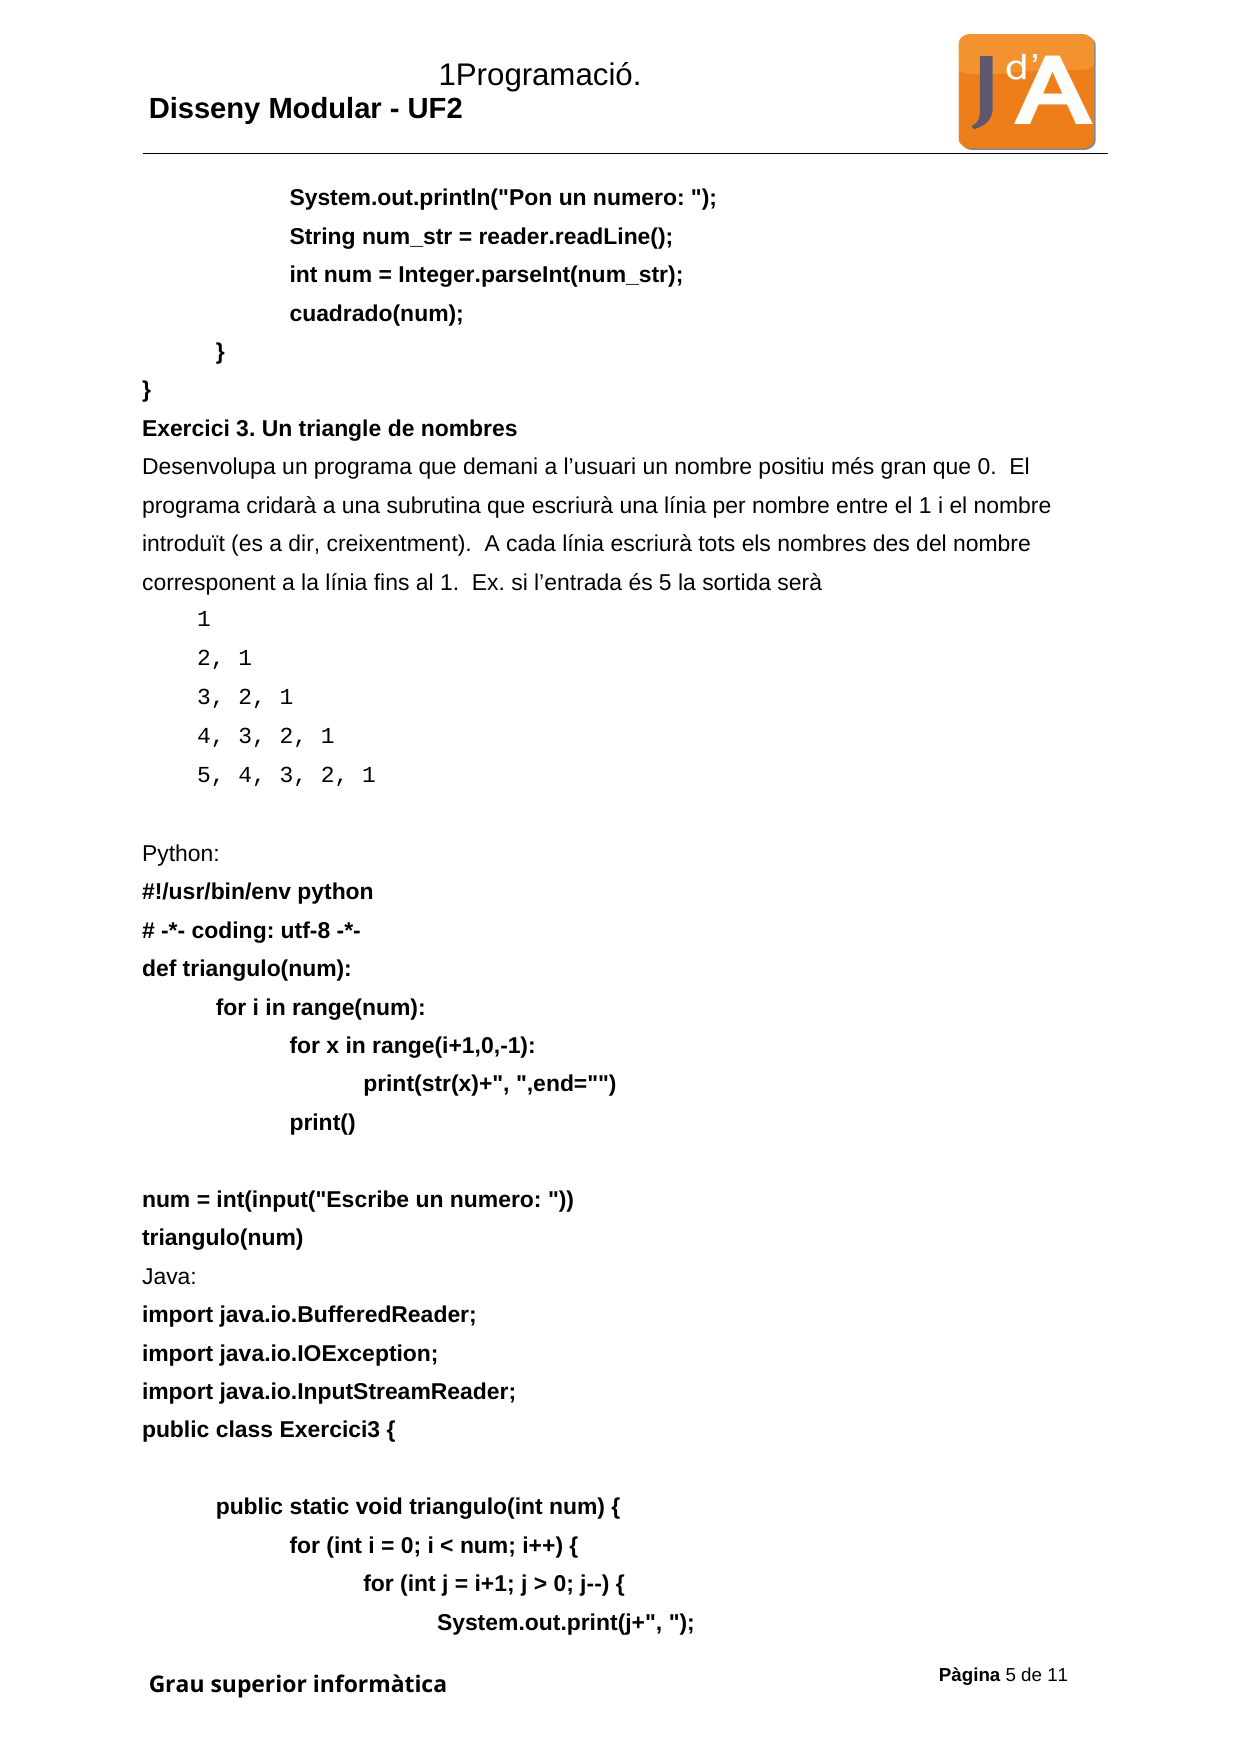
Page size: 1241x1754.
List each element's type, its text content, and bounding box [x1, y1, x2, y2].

text #!/usr/bin/env python [142, 879, 1107, 904]
text print() [142, 1109, 1107, 1135]
text def triangulo(num): [142, 956, 1107, 981]
text } [142, 339, 1107, 364]
text 5, 4, 3, 2, 1 [142, 763, 1107, 789]
text for x in range(i+1,0,-1): [142, 1033, 1107, 1058]
text 2, 1 [142, 647, 1107, 673]
text Java: [142, 1263, 1107, 1289]
text import java.io.BufferedReader; [142, 1302, 1107, 1327]
text 1 [142, 608, 1107, 634]
text int num = Integer.parseInt(num_str); [142, 262, 1107, 287]
text 4, 3, 2, 1 [142, 724, 1107, 750]
text for i in range(num): [142, 994, 1107, 1020]
text Desenvolupa un programa que demani a l’usuari un nombre positiu més gran que 0. El programa cridarà a una subrutina que escriurà una línia per nombre entre el 1 i el nombre introduït (es a dir, creixentment). A cada línia escriurà tots els nombres des del nombre corresponent a la línia fins al 1. Ex. si l’entrada és 5 la sortida serà [142, 454, 1107, 595]
text import java.io.IOException; [142, 1340, 1107, 1366]
text Python: [142, 841, 1107, 866]
text System.out.println("Pon un numero: "); [142, 185, 1107, 211]
text print(str(x)+", ",end="") [142, 1071, 1107, 1097]
picture [958, 34, 1096, 150]
text System.out.print(j+", "); [142, 1609, 1107, 1635]
text } [142, 377, 1107, 403]
text public class Exercici3 { [142, 1417, 1107, 1443]
text import java.io.InputStreamReader; [142, 1379, 1107, 1404]
text cuadrado(num); [142, 300, 1107, 326]
text triangulo(num) [142, 1225, 1107, 1251]
text for (int j = i+1; j > 0; j--) { [142, 1571, 1107, 1596]
text # -*- coding: utf-8 -*- [142, 917, 1107, 943]
text public static void triangulo(int num) { [142, 1494, 1107, 1519]
text String num_str = reader.readLine(); [142, 223, 1107, 249]
text 3, 2, 1 [142, 686, 1107, 711]
text num = int(input("Escribe un numero: ")) [142, 1186, 1107, 1212]
text for (int i = 0; i < num; i++) { [142, 1532, 1107, 1558]
text Exercici 3. Un triangle de nombres [142, 416, 1107, 441]
